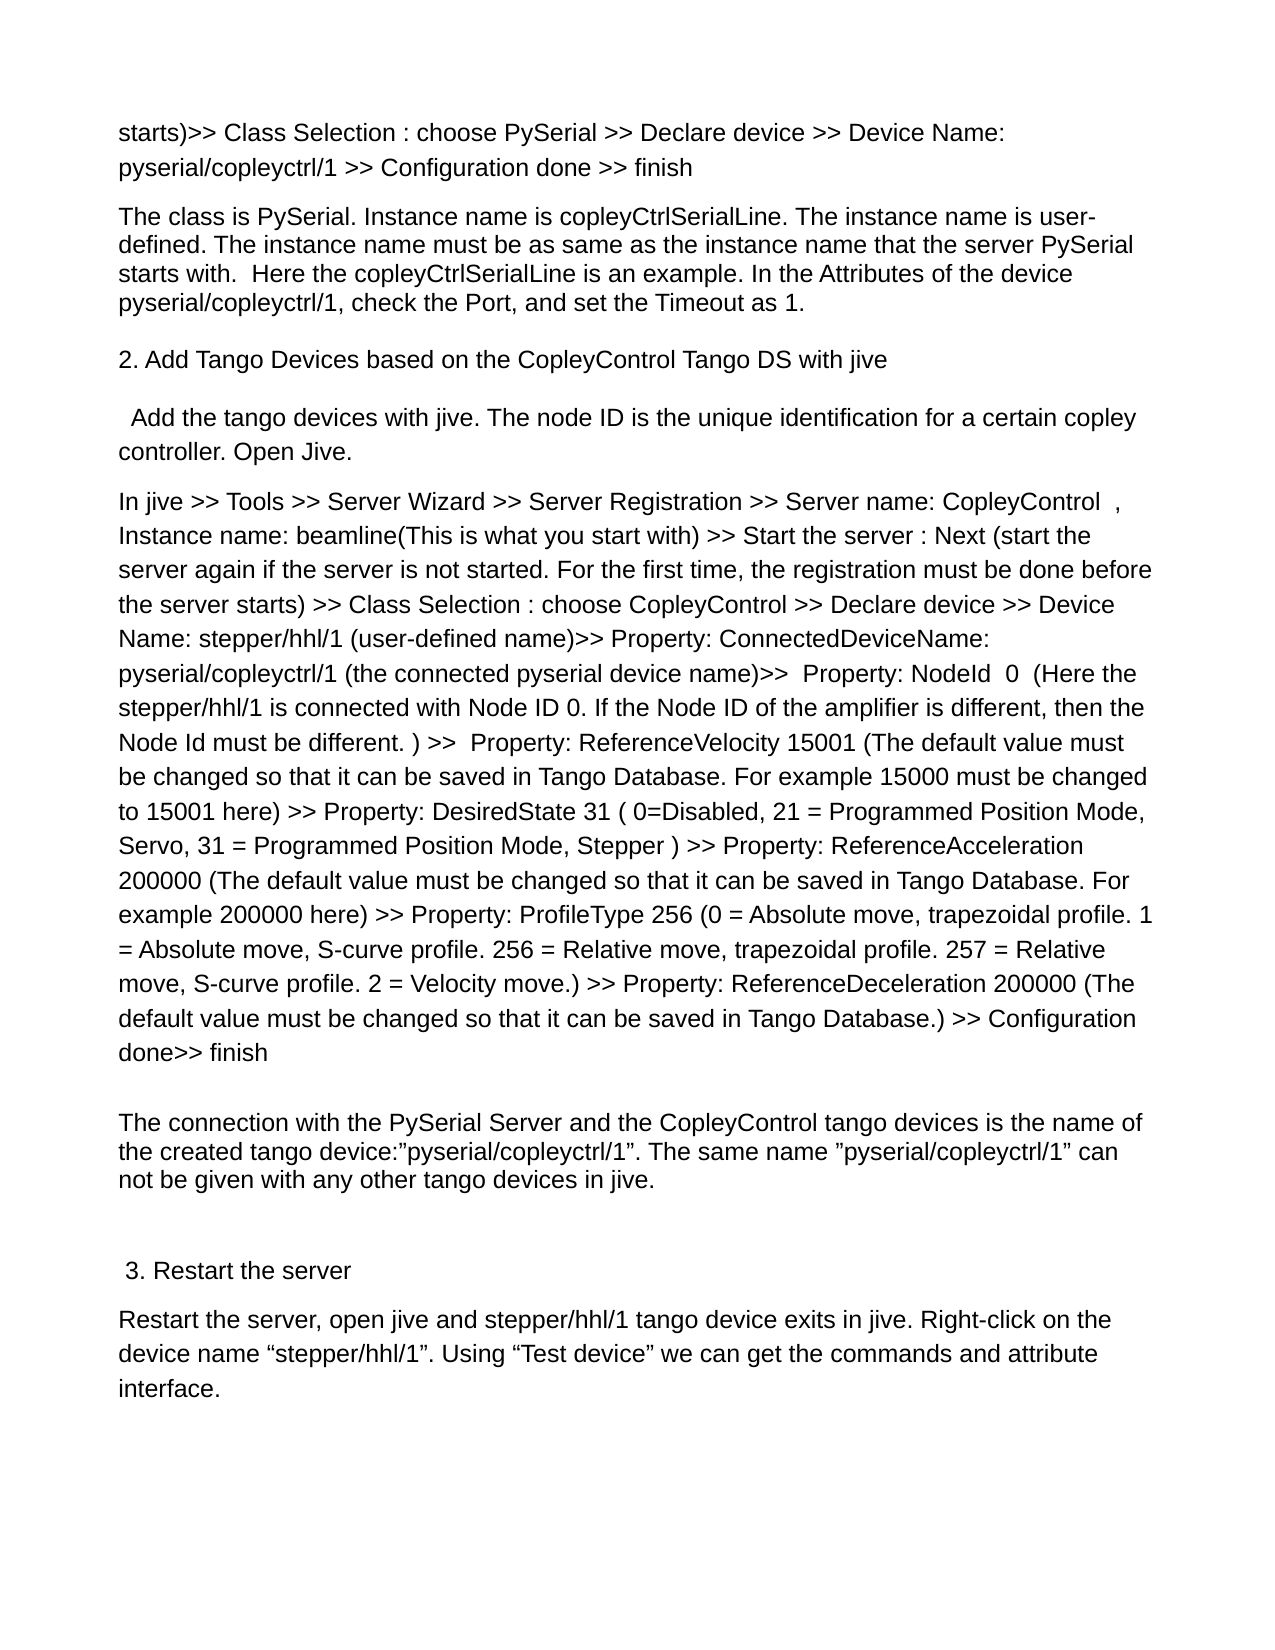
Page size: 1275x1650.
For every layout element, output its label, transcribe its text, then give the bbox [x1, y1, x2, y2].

text Restart the server, open jive and stepper/hhl/1 tango device exits in jive. Right-click on the device name “stepper/hhl/1”. Using “Test device” we can get the commands and attribute interface. [118, 1305, 1157, 1403]
text The class is PySerial. Instance name is copleyCtrlSerialLine. The instance name is user-defined. The instance name must be as same as the instance name that the server PySerial starts with. Here the copleyCtrlSerialLine is an example. In the Attributes of the device pyserial/copleyctrl/1, check the Port, and set the Timeout as 1. [118, 202, 1157, 317]
text 2. Add Tango Devices based on the CopleyControl Tango DS with jive [118, 345, 1157, 374]
text starts)>> Class Selection : choose PySerial >> Declare device >> Device Name: pyserial/copleyctrl/1 >> Configuration done >> finish [118, 118, 1157, 181]
text 3. Restart the server [118, 1256, 1157, 1284]
text In jive >> Tools >> Server Wizard >> Server Registration >> Server name: CopleyControl , Instance name: beamline(This is what you start with) >> Start the server : Next (start the server again if the server is not started. For the first time, the registration must be done before the server starts) >> Class Selection : choose CopleyControl >> Declare device >> Device Name: stepper/hhl/1 (user-defined name)>> Property: ConnectedDeviceName: pyserial/copleyctrl/1 (the connected pyserial device name)>> Property: NodeId 0 (Here the stepper/hhl/1 is connected with Node ID 0. If the Node ID of the amplifier is different, then the Node Id must be different. ) >> Property: ReferenceVelocity 15001 (The default value must be changed so that it can be saved in Tango Database. For example 15000 must be changed to 15001 here) >> Property: DesiredState 31 ( 0=Disabled, 21 = Programmed Position Mode, Servo, 31 = Programmed Position Mode, Stepper ) >> Property: ReferenceAcceleration 200000 (The default value must be changed so that it can be saved in Tango Database. For example 200000 here) >> Property: ProfileType 256 (0 = Absolute move, trapezoidal profile. 1 = Absolute move, S-curve profile. 256 = Relative move, trapezoidal profile. 257 = Relative move, S-curve profile. 2 = Velocity move.) >> Property: ReferenceDeceleration 200000 (The default value must be changed so that it can be saved in Tango Database.) >> Configuration done>> finish [118, 486, 1157, 1067]
text Add the tango devices with jive. The node ID is the unique identification for a certain copley controller. Open Jive. [118, 403, 1157, 466]
subtitle The connection with the PySerial Server and the CopleyControl tango devices is the name of the created tango device:”pyserial/copleyctrl/1”. The same name ”pyserial/copleyctrl/1” can not be given with any other tango devices in jive. [118, 1108, 1157, 1194]
